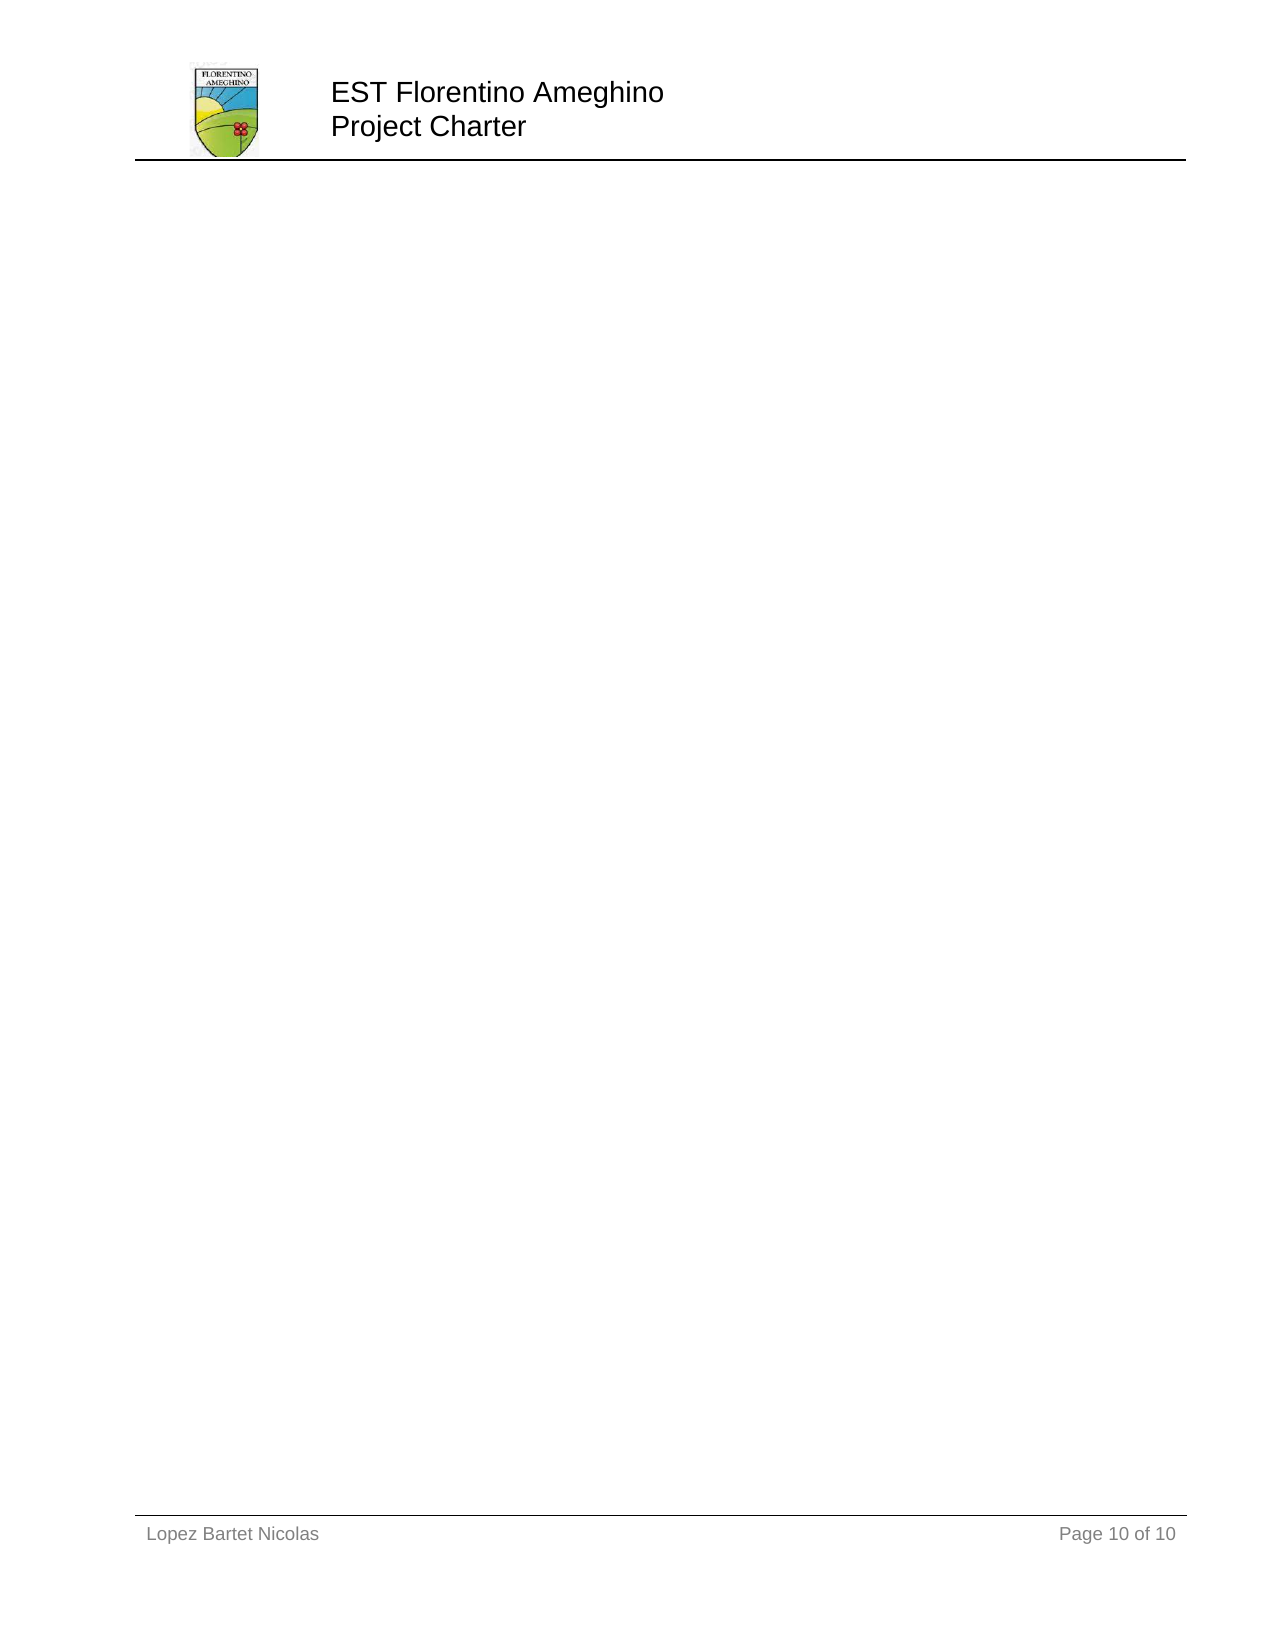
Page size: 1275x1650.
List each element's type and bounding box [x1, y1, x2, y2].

picture [189, 62, 260, 157]
